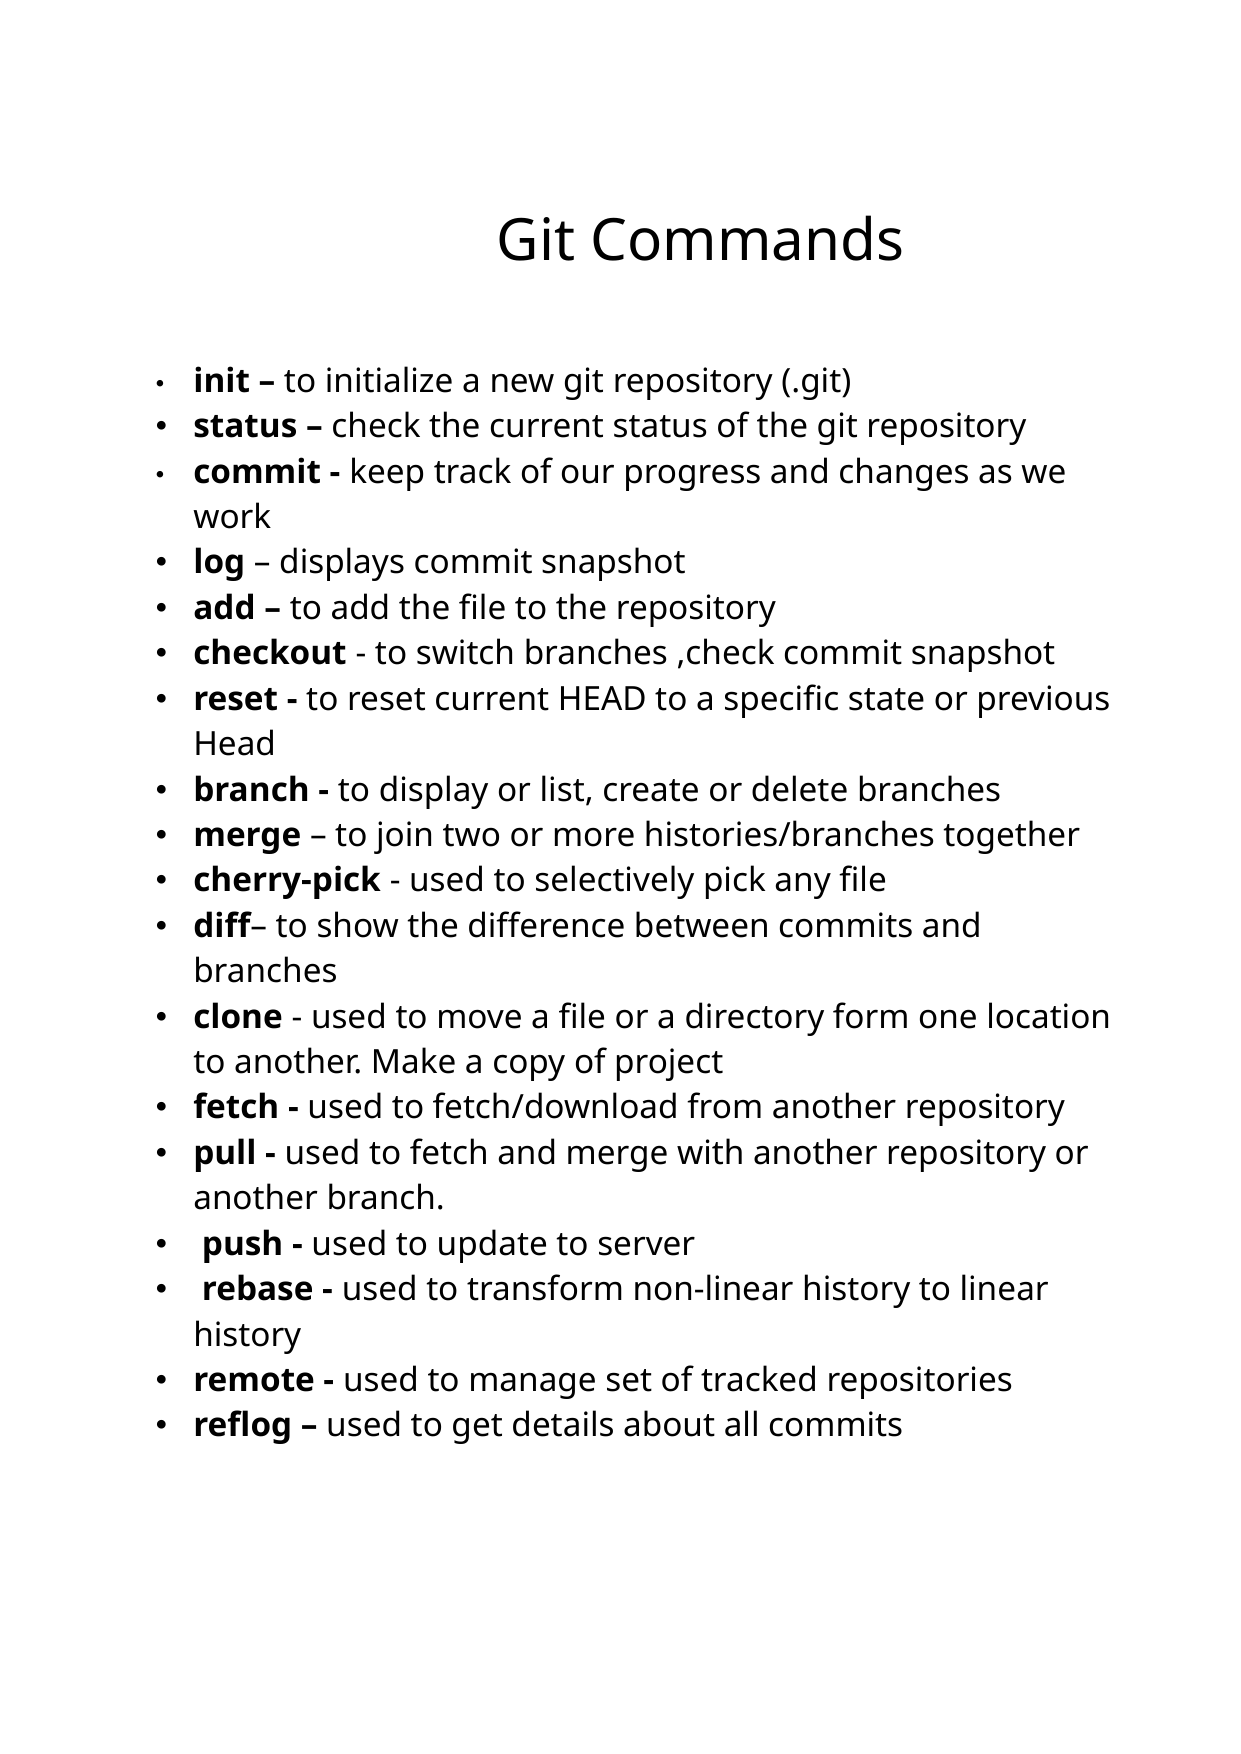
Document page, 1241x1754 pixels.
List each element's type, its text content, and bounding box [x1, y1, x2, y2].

list branch - to display or list, create or delete branches [156, 765, 1122, 811]
list reset - to reset current HEAD to a specific state or previous Head [156, 674, 1122, 765]
list diff– to show the difference between commits and branches [156, 902, 1122, 992]
list clone - used to move a file or a directory form one location to another. Make a copy of project [156, 992, 1122, 1083]
list checkout - to switch branches ,check commit snapshot [156, 629, 1122, 674]
list commit - keep track of our progress and changes as we work [156, 447, 1122, 538]
list pull - used to fetch and merge with another repository or another branch. [156, 1129, 1122, 1219]
text Git Commands [118, 198, 1122, 277]
list push - used to update to server [156, 1219, 1122, 1265]
list log – displays commit snapshot [156, 538, 1122, 584]
list reflog – used to get details about all commits [156, 1401, 1122, 1447]
list status – check the current status of the git repository [156, 402, 1122, 447]
list init – to initialize a new git repository (.git) [156, 357, 1122, 402]
list cherry-pick - used to selectively pick any file [156, 856, 1122, 902]
list remote - used to manage set of tracked repositories [156, 1356, 1122, 1401]
list merge – to join two or more histories/branches together [156, 811, 1122, 856]
list add – to add the file to the repository [156, 584, 1122, 629]
list fetch - used to fetch/download from another repository [156, 1083, 1122, 1129]
list rebase - used to transform non-linear history to linear history [156, 1265, 1122, 1356]
